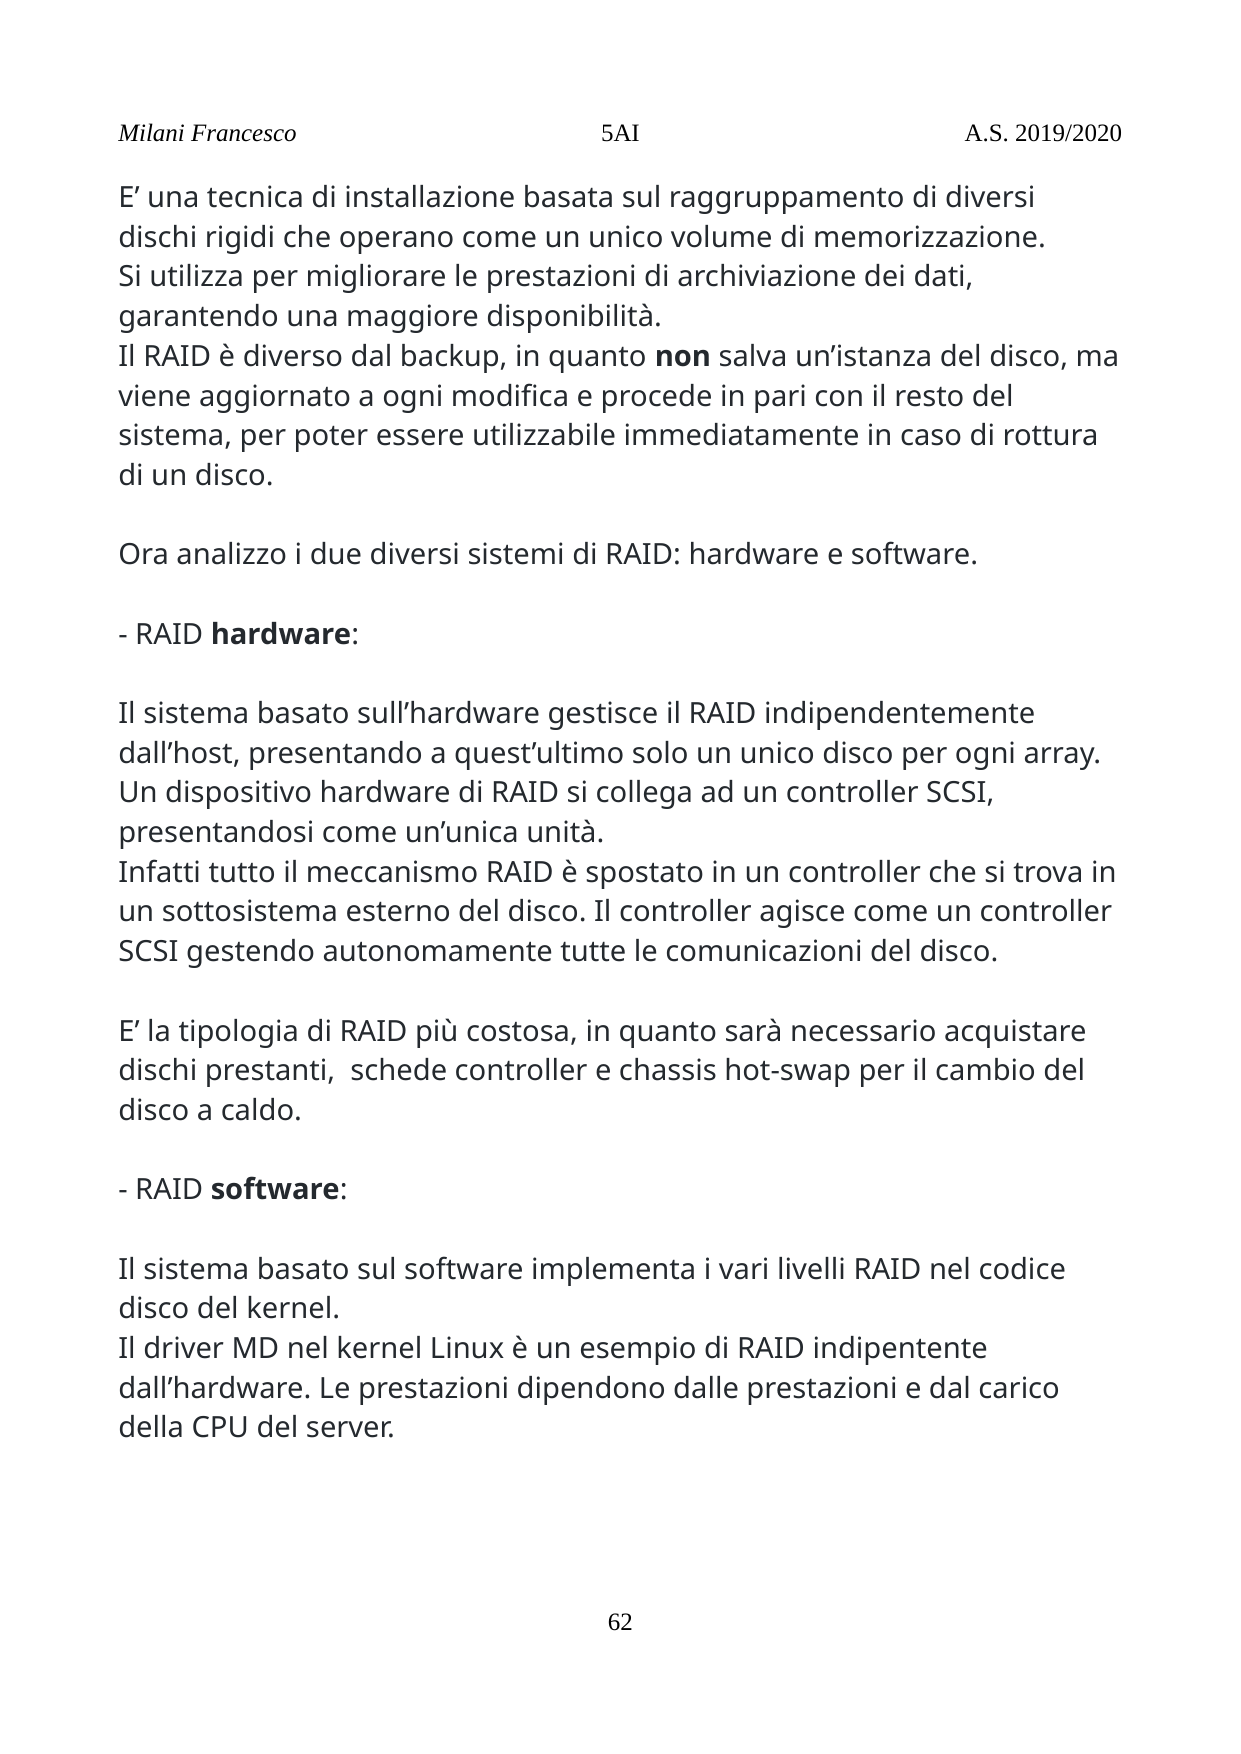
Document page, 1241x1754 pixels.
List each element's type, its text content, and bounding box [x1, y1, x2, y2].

text Il RAID è diverso dal backup, in quanto non salva un’istanza del disco, ma viene aggiornato a ogni modifica e procede in pari con il resto del sistema, per poter essere utilizzabile immediatamente in caso di rottura di un disco. [118, 335, 1122, 494]
text Il sistema basato sul software implementa i vari livelli RAID nel codice disco del kernel. [118, 1248, 1122, 1327]
text Un dispositivo hardware di RAID si collega ad un controller SCSI, presentandosi come un’unica unità. Infatti tutto il meccanismo RAID è spostato in un controller che si trova in un sottosistema esterno del disco. Il controller agisce come un controller SCSI gestendo autonomamente tutte le comunicazioni del disco. [118, 772, 1122, 970]
text E’ la tipologia di RAID più costosa, in quanto sarà necessario acquistare dischi prestanti, schede controller e chassis hot-swap per il cambio del disco a caldo. [118, 970, 1122, 1129]
text Ora analizzo i due diversi sistemi di RAID: hardware e software. [118, 494, 1122, 573]
text Il sistema basato sull’hardware gestisce il RAID indipendentemente dall’host, presentando a quest’ultimo solo un unico disco per ogni array. [118, 692, 1122, 772]
text - RAID software: [118, 1168, 1122, 1208]
text Il driver MD nel kernel Linux è un esempio di RAID indipentente dall’hardware. Le prestazioni dipendono dalle prestazioni e dal carico della CPU del server. [118, 1327, 1122, 1446]
text Si utilizza per migliorare le prestazioni di archiviazione dei dati, garantendo una maggiore disponibilità. [118, 256, 1122, 335]
text - RAID hardware: [118, 613, 1122, 653]
text E’ una tecnica di installazione basata sul raggruppamento di diversi dischi rigidi che operano come un unico volume di memorizzazione. [118, 176, 1122, 256]
